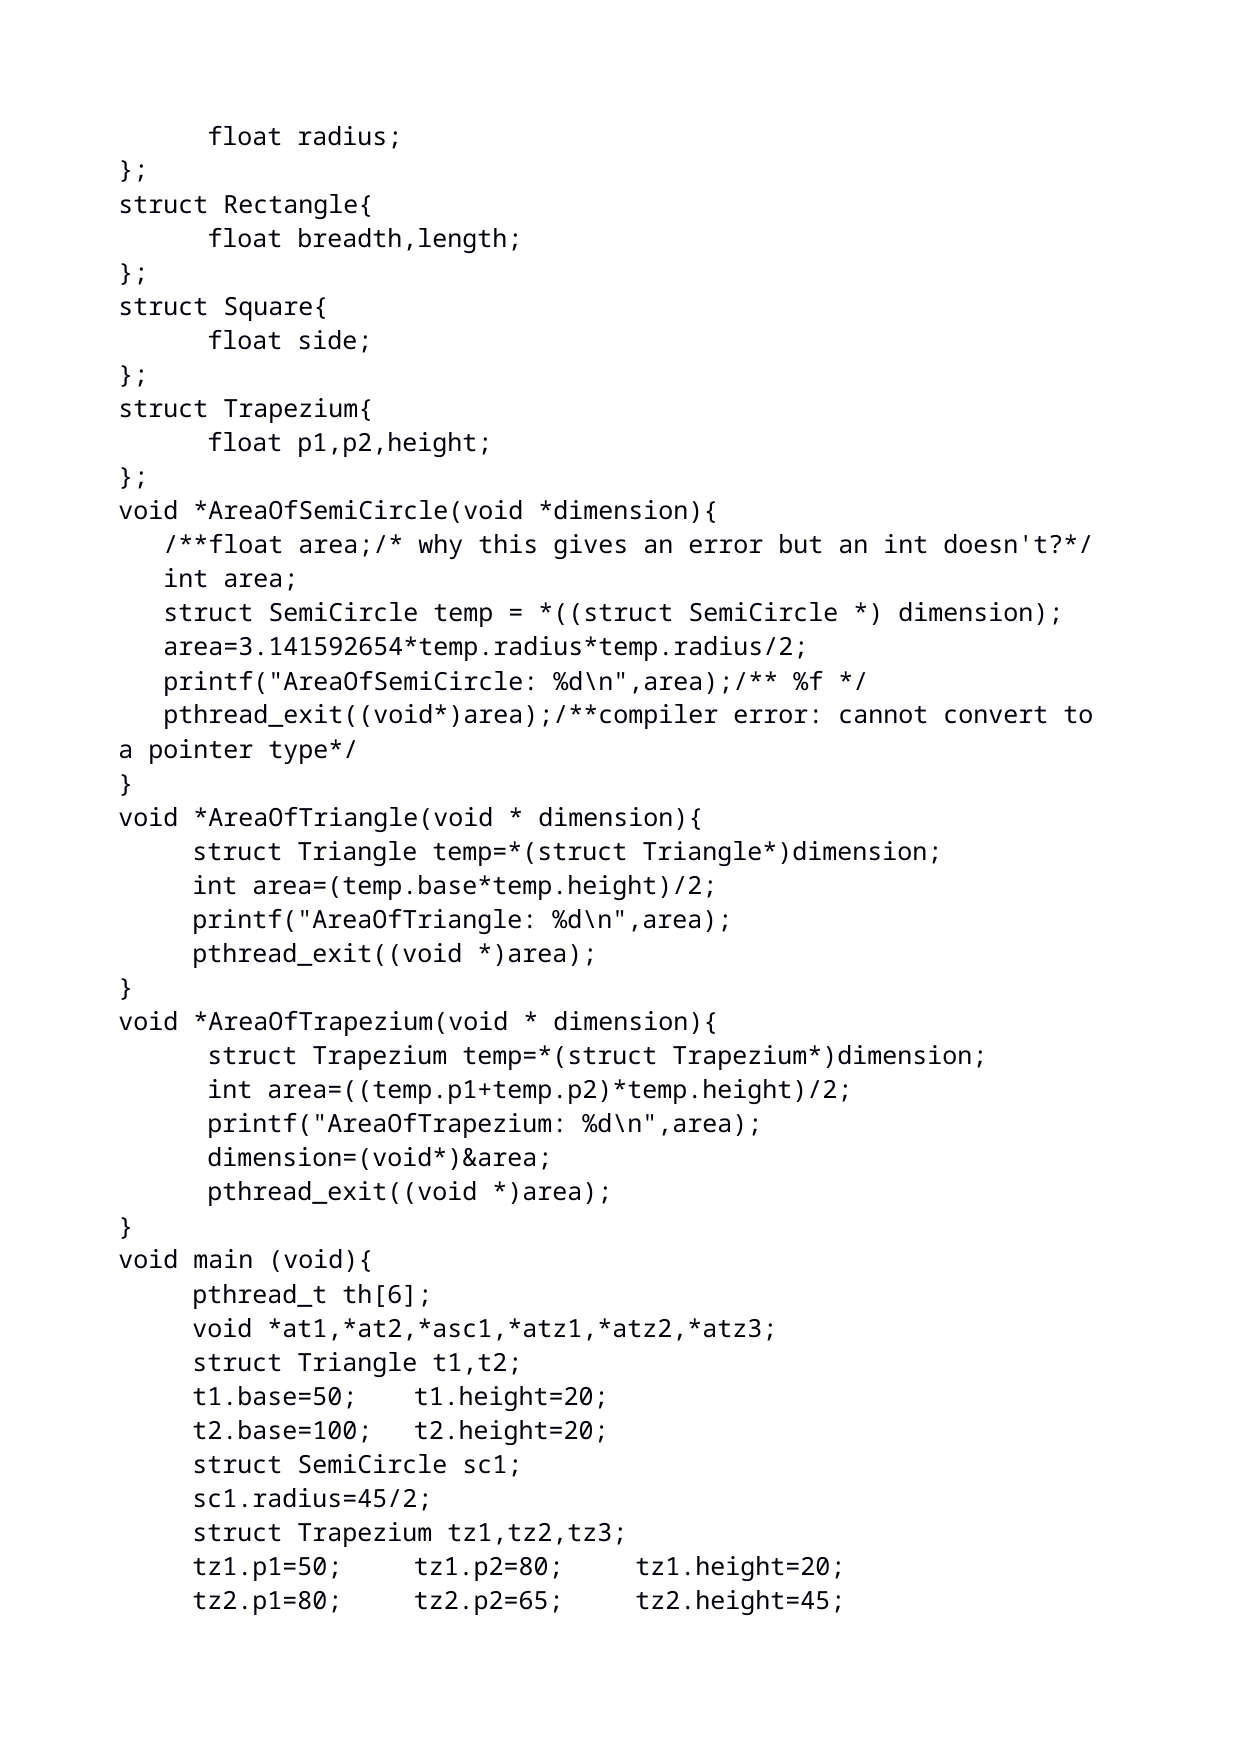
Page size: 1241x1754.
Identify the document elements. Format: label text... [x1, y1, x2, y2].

text tz1.p1=50; tz1.p2=80; tz1.height=20; [118, 1549, 1122, 1583]
text struct Triangle t1,t2; [118, 1344, 1122, 1378]
text void *AreaOfTrapezium(void * dimension){ [118, 1004, 1122, 1038]
text float p1,p2,height; [118, 425, 1122, 459]
text float breadth,length; [118, 220, 1122, 254]
text t1.base=50; t1.height=20; [118, 1378, 1122, 1412]
text dimension=(void*)&area; [118, 1140, 1122, 1174]
text pthread_exit((void *)area); [118, 936, 1122, 970]
text float radius; [118, 118, 1122, 152]
text void *AreaOfSemiCircle(void *dimension){ [118, 493, 1122, 527]
text sc1.radius=45/2; [118, 1481, 1122, 1515]
text float side; [118, 322, 1122, 357]
text struct Triangle temp=*(struct Triangle*)dimension; [118, 833, 1122, 867]
text int area=(temp.base*temp.height)/2; [118, 867, 1122, 902]
text printf("AreaOfSemiCircle: %d\n",area);/** %f */ [118, 663, 1122, 697]
text pthread_exit((void*)area);/**compiler error: cannot convert to a pointer type*/ [118, 697, 1122, 765]
text } [118, 765, 1122, 799]
text t2.base=100; t2.height=20; [118, 1412, 1122, 1447]
text }; [118, 254, 1122, 288]
text } [118, 1208, 1122, 1242]
text struct Rectangle{ [118, 186, 1122, 220]
text pthread_exit((void *)area); [118, 1174, 1122, 1208]
text struct Square{ [118, 288, 1122, 322]
text void *AreaOfTriangle(void * dimension){ [118, 799, 1122, 833]
text }; [118, 357, 1122, 391]
text } [118, 970, 1122, 1004]
text int area=((temp.p1+temp.p2)*temp.height)/2; [118, 1072, 1122, 1106]
text struct Trapezium{ [118, 391, 1122, 425]
text pthread_t th[6]; [118, 1276, 1122, 1310]
text printf("AreaOfTriangle: %d\n",area); [118, 902, 1122, 936]
text }; [118, 459, 1122, 493]
text area=3.141592654*temp.radius*temp.radius/2; [118, 629, 1122, 663]
text struct Trapezium tz1,tz2,tz3; [118, 1515, 1122, 1549]
text /**float area;/* why this gives an error but an int doesn't?*/ [118, 527, 1122, 561]
text struct Trapezium temp=*(struct Trapezium*)dimension; [118, 1038, 1122, 1072]
text struct SemiCircle sc1; [118, 1447, 1122, 1481]
text void main (void){ [118, 1242, 1122, 1276]
text struct SemiCircle temp = *((struct SemiCircle *) dimension); [118, 595, 1122, 629]
text int area; [118, 561, 1122, 595]
text tz2.p1=80; tz2.p2=65; tz2.height=45; [118, 1583, 1122, 1617]
text void *at1,*at2,*asc1,*atz1,*atz2,*atz3; [118, 1310, 1122, 1344]
text printf("AreaOfTrapezium: %d\n",area); [118, 1106, 1122, 1140]
text }; [118, 152, 1122, 186]
